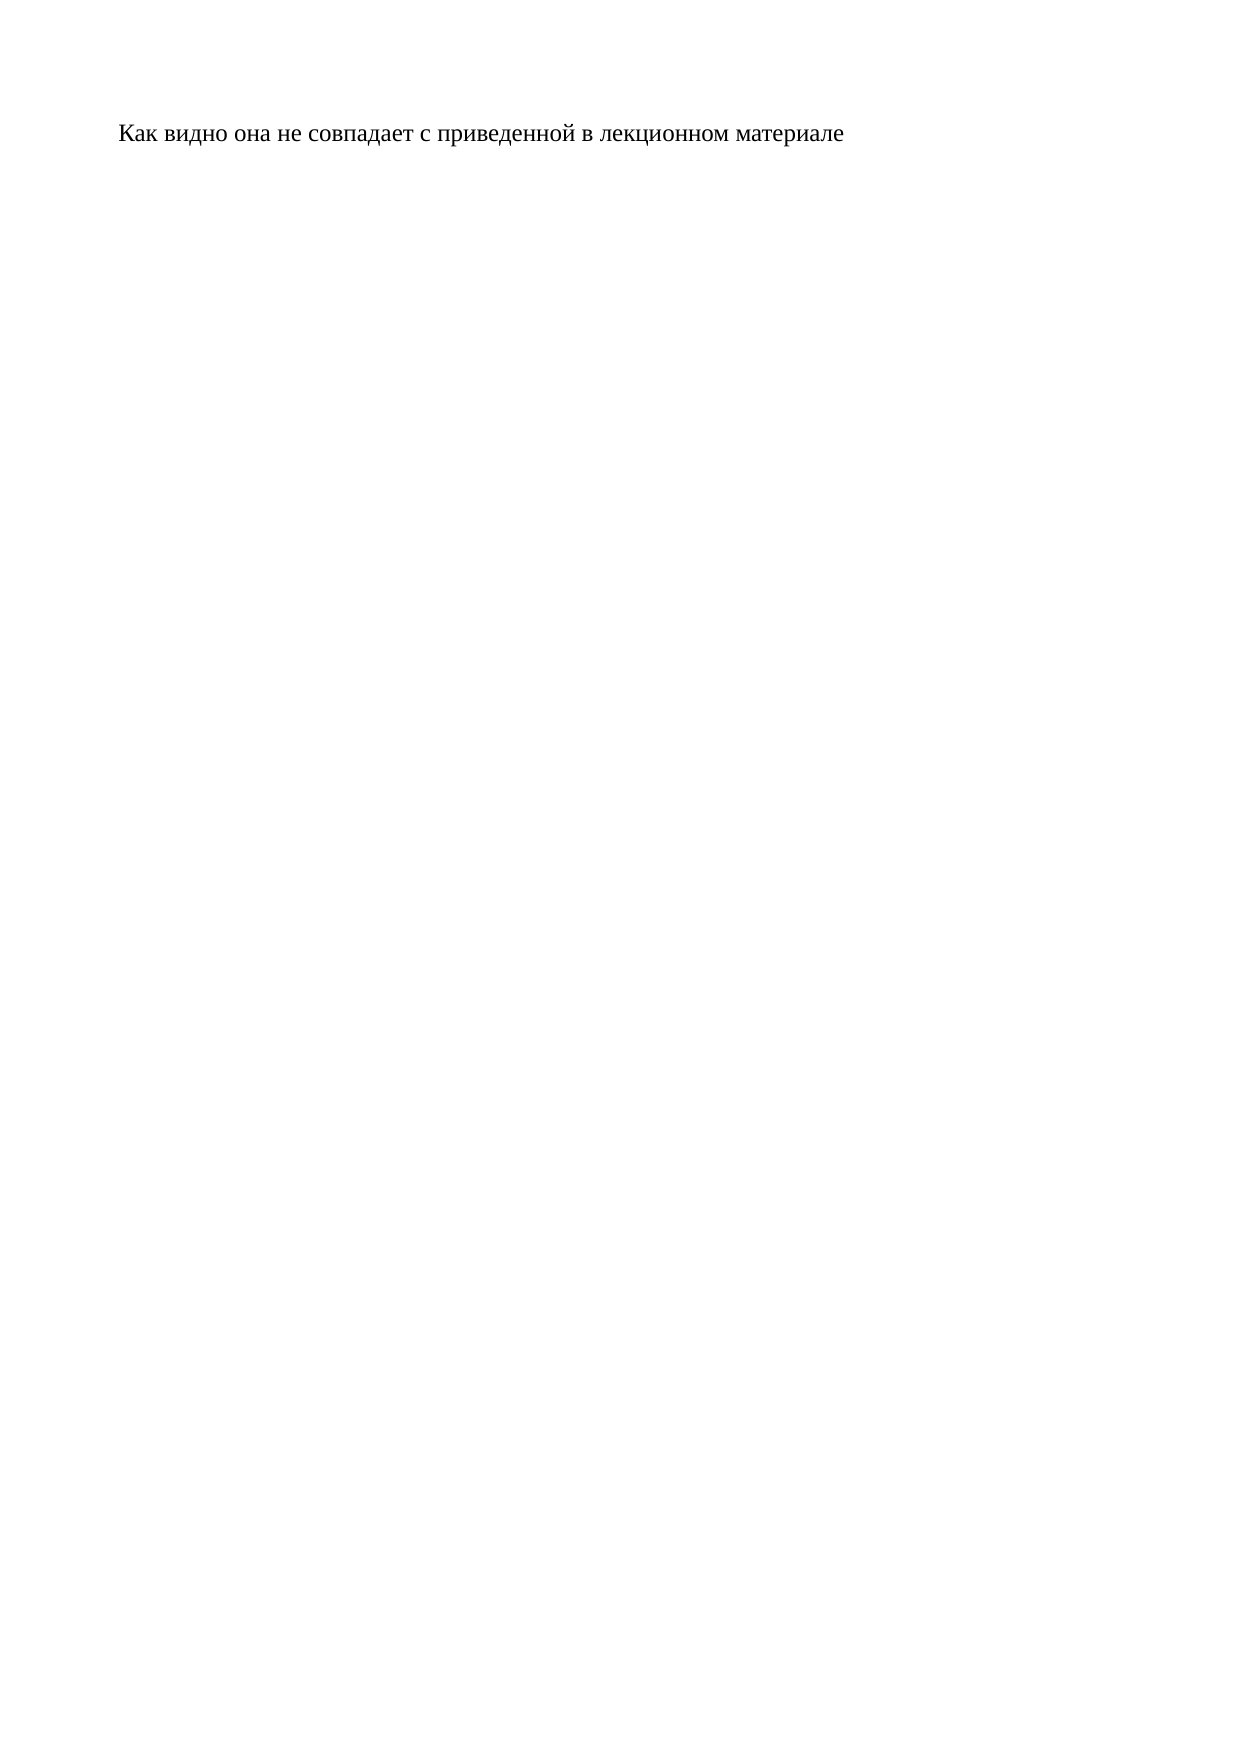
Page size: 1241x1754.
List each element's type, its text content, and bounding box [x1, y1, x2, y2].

text Как видно она не совпадает с приведенной в лекционном материале [118, 118, 1122, 147]
